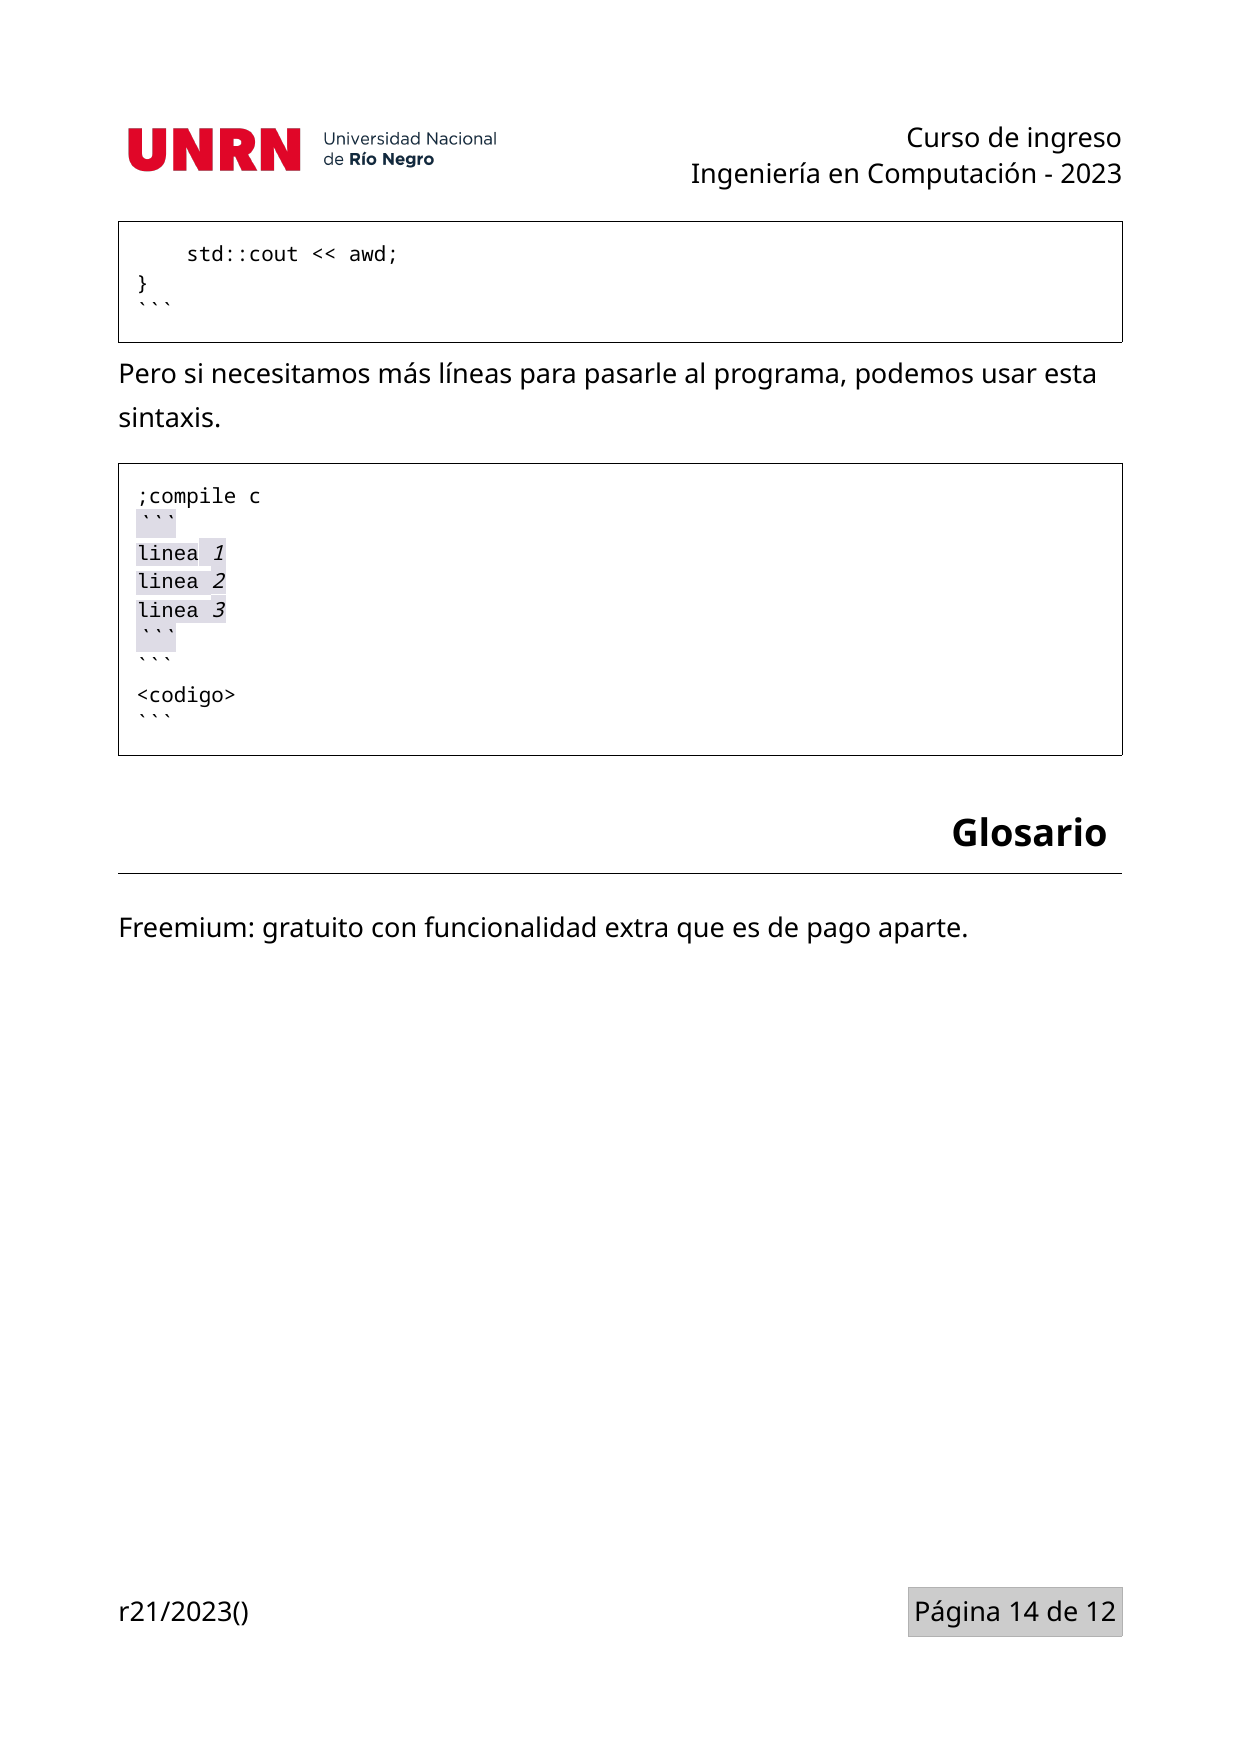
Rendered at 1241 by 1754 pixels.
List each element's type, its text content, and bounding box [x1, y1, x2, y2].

text linea 2 [119, 548, 211, 577]
subtitle Glosario [118, 791, 1122, 873]
text ``` [119, 605, 1122, 634]
text Freemium: gratuito con funcionalidad extra que es de pago aparte. [118, 909, 1122, 946]
text } [214, 250, 220, 260]
text ``` [119, 634, 1122, 662]
text linea 2 [226, 548, 1122, 577]
text Pero si necesitamos más líneas para pasarle al programa, podemos usar esta sintaxis. [118, 354, 1122, 435]
text } [264, 251, 270, 260]
text <codigo> [119, 662, 1122, 691]
text } [376, 250, 382, 260]
text linea 3 [119, 577, 1122, 605]
text } [276, 250, 282, 260]
text linea 1 [119, 520, 1122, 548]
text ``` [119, 691, 1122, 755]
text ``` [119, 491, 1122, 520]
text ;compile c [119, 464, 1122, 491]
text std::cout << awd; [119, 222, 1122, 250]
text } [119, 250, 1122, 278]
picture [118, 118, 505, 180]
text } [363, 250, 371, 258]
text ``` [119, 278, 1122, 342]
